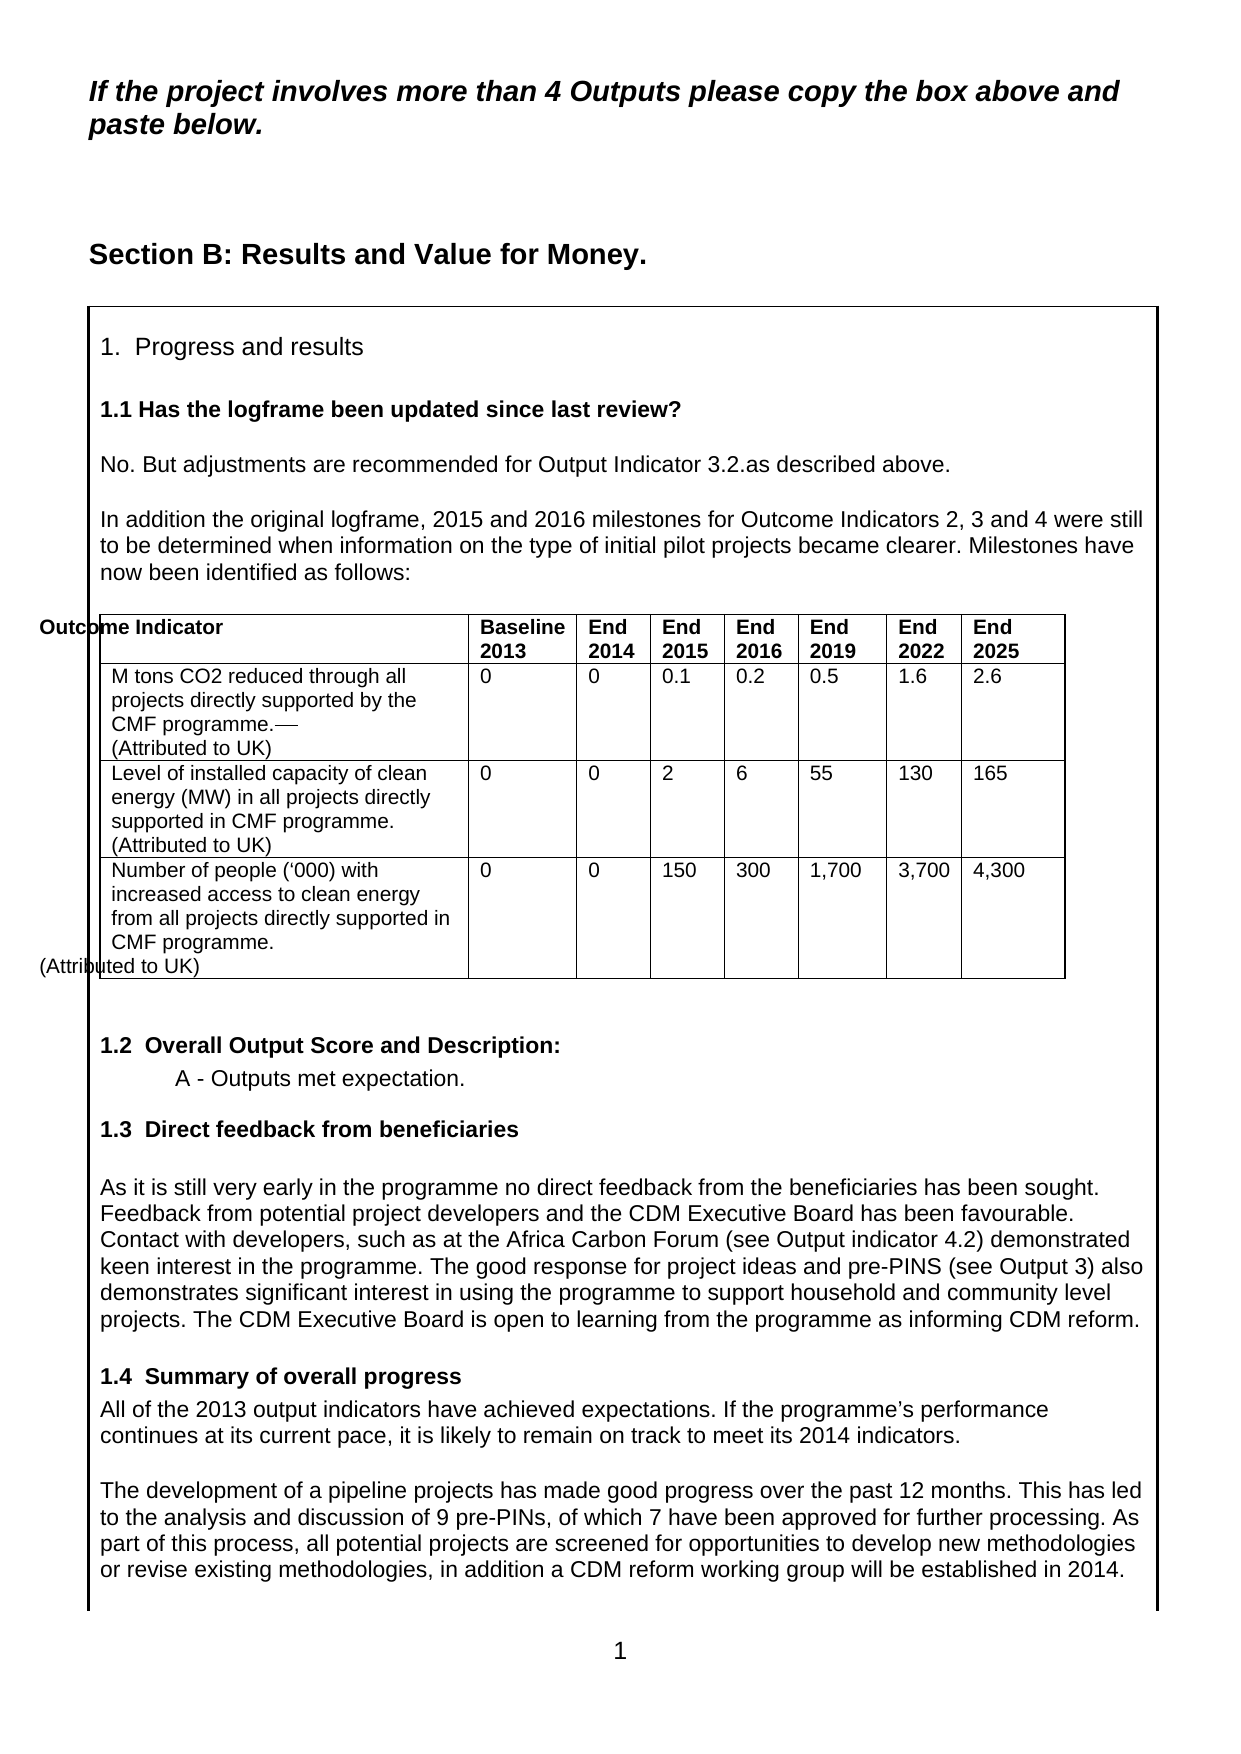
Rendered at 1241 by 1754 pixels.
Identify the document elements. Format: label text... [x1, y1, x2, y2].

table_header Baseline 2013 [469, 615, 576, 663]
table_cell Level of installed capacity of clean energy (MW) in all projects directly supported in CMF programme. (Attributed to UK) [101, 761, 468, 857]
table_cell 2 [651, 761, 724, 857]
table_cell 150 [651, 858, 724, 977]
table_cell 1.6 [887, 664, 961, 760]
table_cell 6 [725, 761, 798, 857]
table_cell 0 [577, 761, 650, 857]
table_header End 2016 [725, 615, 798, 663]
table_cell 1,700 [799, 858, 886, 977]
table_cell 300 [725, 858, 798, 977]
table_header End 2025 [962, 615, 1064, 663]
table_cell 0.5 [799, 664, 886, 760]
table_header Outcome Indicator [101, 615, 468, 663]
table_cell 0 [469, 858, 576, 977]
table_header End 2014 [577, 615, 650, 663]
table_cell 0 [577, 664, 650, 760]
table_header End 2019 [799, 615, 886, 663]
table_cell M tons CO2 reduced through all projects directly supported by the CMF programme. (Attributed to UK) [101, 664, 468, 760]
table_cell 3,700 [887, 858, 961, 977]
table_cell 1.4 Summary of overall progress All of the 2013 output indicators have achieved expectations. If the programme’s performance continues at its current pace, it is likely to remain on track to meet its 2014 indicators. The development of a pipeline projects has made good progress over the past 12 months. This has led to the analysis and discussion of 9 pre-PINs, of which 7 have been approved for further processing. As part of this process, all potential projects are screened for opportunities to develop new methodologies or revise existing methodologies, in addition a CDM reform working group will be established in 2014. [90, 1338, 1156, 1611]
table_cell [90, 367, 1156, 396]
subtitle Section B: Results and Value for Money. [89, 237, 1152, 271]
table_cell 165 [962, 761, 1064, 857]
table_cell 0 [469, 761, 576, 857]
table_cell 0 [577, 858, 650, 977]
table_cell Number of people (‘000) with increased access to clean energy from all projects directly supported in CMF programme. (Attributed to UK) [101, 858, 468, 977]
table_cell 0 [469, 664, 576, 760]
table_header End 2022 [887, 615, 961, 663]
table_cell 4,300 [962, 858, 1064, 977]
table_cell 130 [887, 761, 961, 857]
table_cell 55 [799, 761, 886, 857]
table_cell 1.1 Has the logframe been updated since last review? No. But adjustments are recommended for Output Indicator 3.2.as described above. In addition the original logframe, 2015 and 2016 milestones for Outcome Indicators 2, 3 and 4 were still to be determined when information on the type of initial pilot projects became clearer. Milestones have now been identified as follows: 1.2 Overall Output Score and Description: A - Outputs met expectation. 1.3 Direct feedback from beneficiaries As it is still very early in the programme no direct feedback from the beneficiaries has been sought. Feedback from potential project developers and the CDM Executive Board has been favourable. Contact with developers, such as at the Africa Carbon Forum (see Output indicator 4.2) demonstrated keen interest in the programme. The good response for project ideas and pre-PINS (see Output 3) also demonstrates significant interest in using the programme to support household and community level projects. The CDM Executive Board is open to learning from the programme as informing CDM reform. [90, 396, 1156, 1338]
table_cell 0.1 [651, 664, 724, 760]
table_cell 2.6 [962, 664, 1064, 760]
subtitle If the project involves more than 4 Outputs please copy the box above and paste below. [89, 74, 1152, 141]
table_header End 2015 [651, 615, 724, 663]
table_header 1. Progress and results [90, 307, 1156, 367]
table_cell 0.2 [725, 664, 798, 760]
